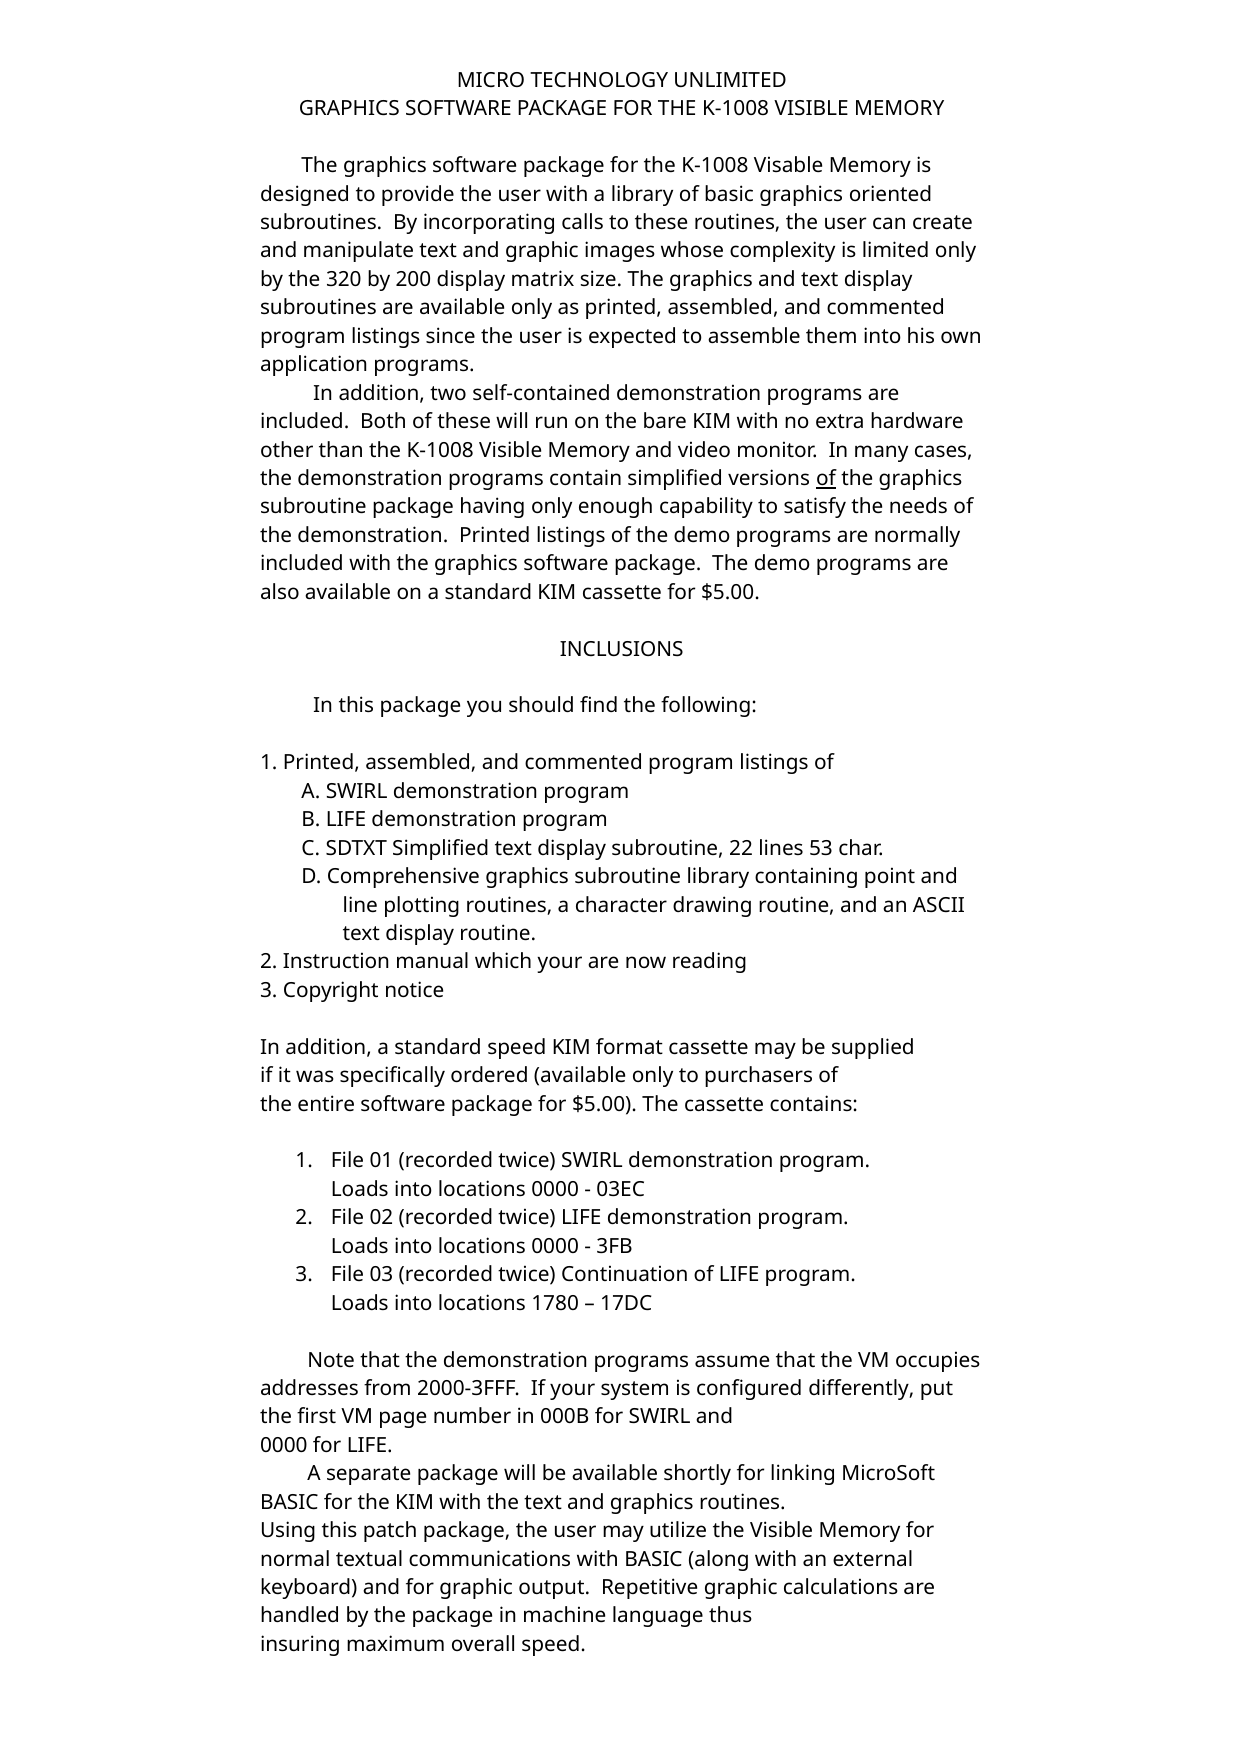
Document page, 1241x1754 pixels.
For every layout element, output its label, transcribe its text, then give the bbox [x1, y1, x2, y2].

text insuring maximum overall speed. [260, 1629, 983, 1657]
text In addition, two self-contained demonstration programs are included. Both of these will run on the bare KIM with no extra hardware other than the K-1008 Visible Memory and video monitor. In many cases, the demonstration programs contain simplified versions of the graphics subroutine package having only enough cap­ability to satisfy the needs of the demonstration. Printed list­ings of the demo programs are normally included with the graphics software package. The demo programs are also available on a standard KIM cassette for $5.00. [260, 378, 983, 605]
text A. SWIRL demonstration program [301, 776, 983, 804]
text Loads into locations 0000 - 03EC [331, 1174, 983, 1202]
text C. SDTXT Simplified text display subroutine, 22 lines 53 char. [301, 833, 983, 861]
text In this package you should find the following: [313, 691, 983, 719]
text A separate package will be available shortly for linking MicroSoft BASIC for the KIM with the text and graphics routines. [260, 1458, 983, 1515]
text INCLUSIONS [260, 634, 983, 662]
text MICRO TECHNOLOGY UNLIMITED [260, 65, 983, 93]
text 1. Printed, assembled, and commented program listings of [260, 747, 983, 776]
text 2. Instruction manual which your are now reading [260, 947, 983, 975]
text 3. File 03 (recorded twice) Continuation of LIFE program. [295, 1259, 983, 1288]
text Loads into locations 1780 – 17DC [331, 1288, 983, 1316]
text B. LIFE demonstration program [301, 804, 983, 833]
text the entire software package for $5.00). The cassette contains: [260, 1089, 983, 1117]
text 2. File 02 (recorded twice) LIFE demonstration program. [295, 1202, 983, 1231]
text 0000 for LIFE. [260, 1430, 983, 1458]
text 1. File 01 (recorded twice) SWIRL demonstration program. [295, 1146, 983, 1174]
text 3. Copyright notice [260, 975, 983, 1003]
text Loads into locations 0000 - 3FB [331, 1231, 983, 1259]
text D. Comprehensive graphics subroutine library containing point and line plotting routines, a character drawing routine, and an ASCII text display routine. [301, 861, 983, 947]
text if it was specifically ordered (available only to purchasers of [260, 1060, 983, 1089]
text Note that the demonstration programs assume that the VM occupies addresses from 2000-3FFF. If your system is configured differently, put the first VM page number in 000B for SWIRL and [260, 1345, 983, 1430]
text Using this patch package, the user may utilize the Visible Memory for normal textual communications with BASIC (along with an ex­ternal keyboard) and for graphic output. Repetitive graphic calculations are handled by the package in machine language thus [260, 1515, 983, 1629]
text In addition, a standard speed KIM format cassette may be supplied [260, 1032, 983, 1060]
text The graphics software package for the K-1008 Visable Memory is designed to provide the user with a library of basic graphics oriented subroutines. By incorporating calls to these routines, the user can create and manipulate text and graphic images whose complexity is limited only by the 320 by 200 display matrix size. The graphics and text display subroutines are available only as printed, assembled, and commented program listings since the user is expected to assemble them into his own application programs. [260, 150, 983, 378]
text GRAPHICS SOFTWARE PACKAGE FOR THE K-1008 VISIBLE MEMORY [260, 93, 983, 122]
